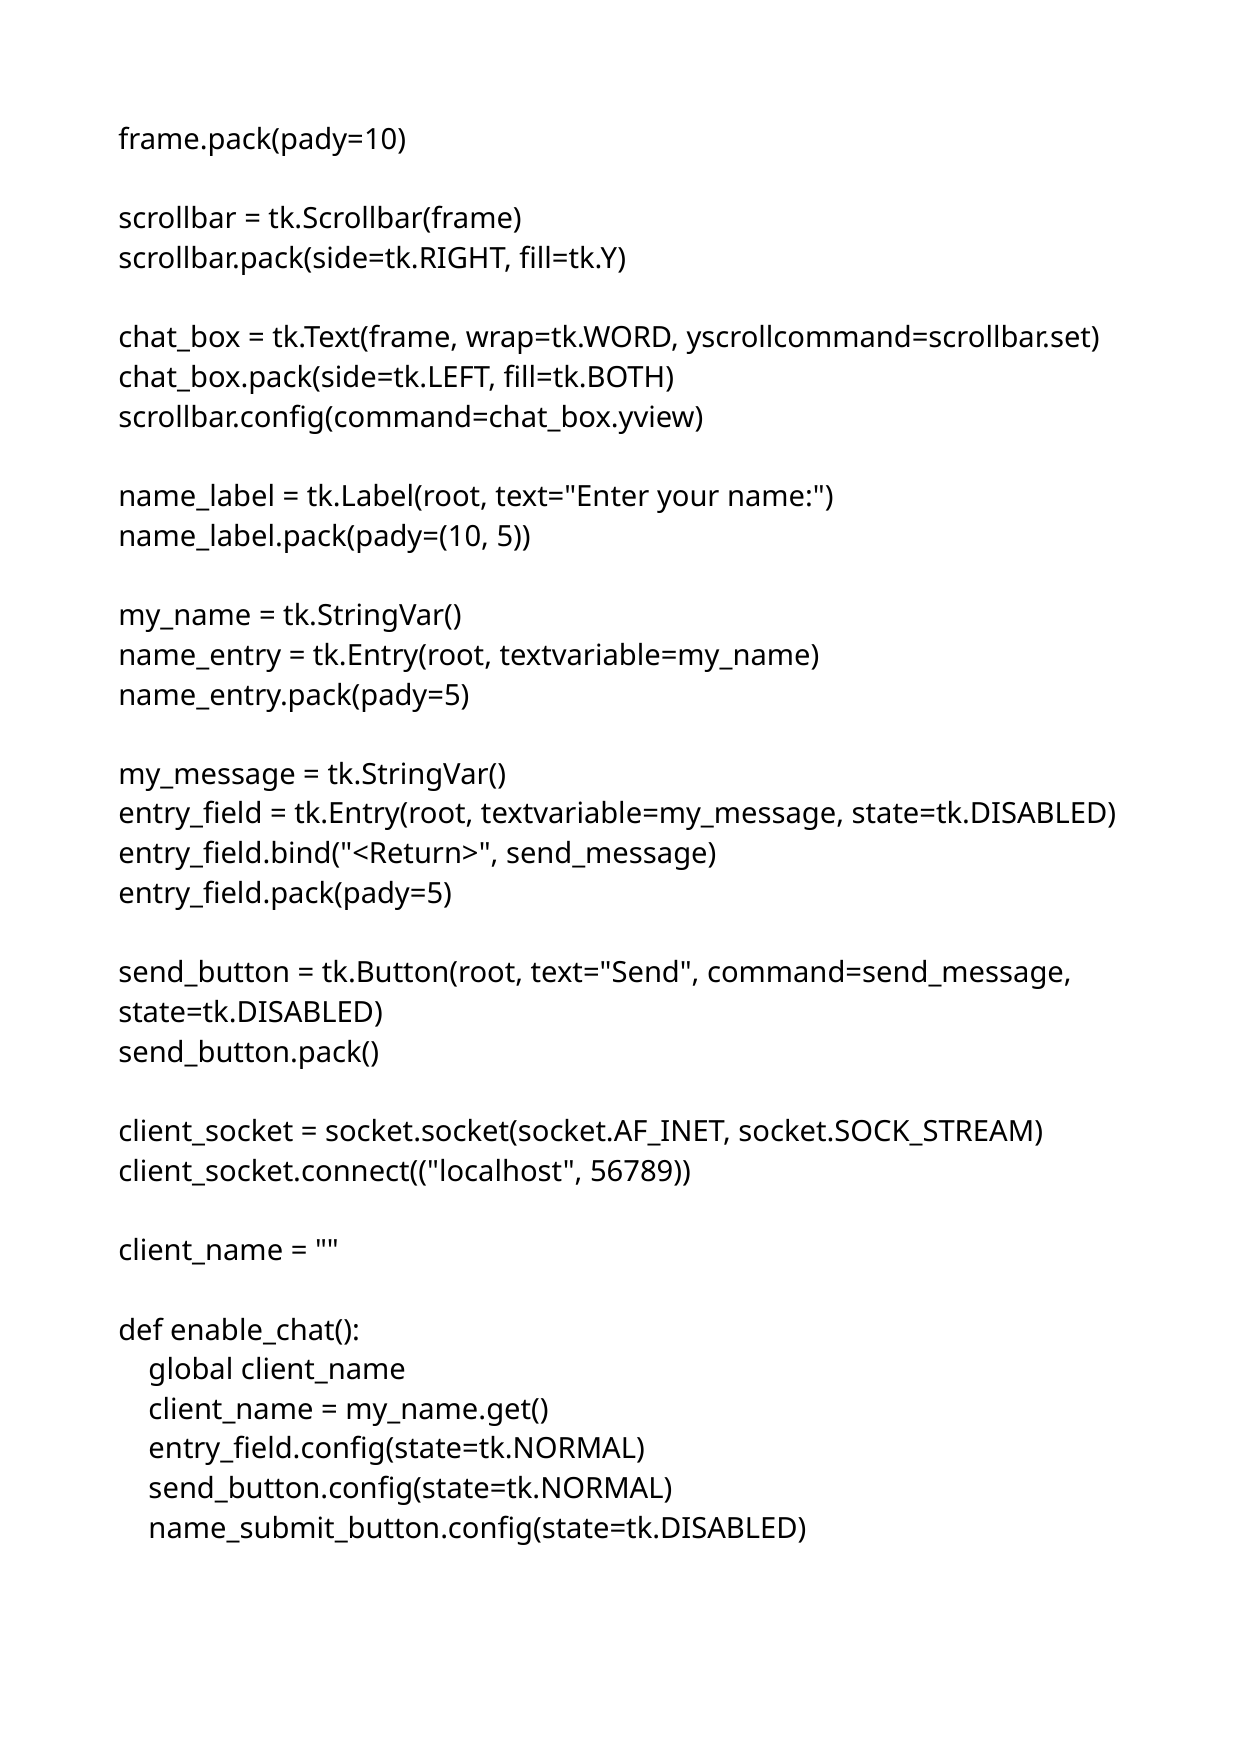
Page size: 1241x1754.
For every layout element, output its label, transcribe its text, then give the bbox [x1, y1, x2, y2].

text name_entry.pack(pady=5) [118, 674, 1122, 713]
text client_name = "" [118, 1229, 1122, 1269]
text frame.pack(pady=10) [118, 118, 1122, 158]
text name_label.pack(pady=(10, 5)) [118, 515, 1122, 555]
text name_entry = tk.Entry(root, textvariable=my_name) [118, 634, 1122, 674]
text send_button.pack() [118, 1031, 1122, 1071]
text entry_field.config(state=tk.NORMAL) [118, 1428, 1122, 1467]
text client_name = my_name.get() [118, 1388, 1122, 1428]
text client_socket.connect(("localhost", 56789)) [118, 1150, 1122, 1190]
text def enable_chat(): [118, 1309, 1122, 1348]
text scrollbar = tk.Scrollbar(frame) [118, 197, 1122, 237]
text scrollbar.pack(side=tk.RIGHT, fill=tk.Y) [118, 237, 1122, 277]
text chat_box = tk.Text(frame, wrap=tk.WORD, yscrollcommand=scrollbar.set) [118, 317, 1122, 356]
text send_button.config(state=tk.NORMAL) [118, 1467, 1122, 1507]
text entry_field = tk.Entry(root, textvariable=my_message, state=tk.DISABLED) [118, 793, 1122, 832]
text my_name = tk.StringVar() [118, 594, 1122, 634]
text scrollbar.config(command=chat_box.yview) [118, 396, 1122, 436]
text client_socket = socket.socket(socket.AF_INET, socket.SOCK_STREAM) [118, 1110, 1122, 1150]
text my_message = tk.StringVar() [118, 753, 1122, 793]
text chat_box.pack(side=tk.LEFT, fill=tk.BOTH) [118, 356, 1122, 396]
text name_label = tk.Label(root, text="Enter your name:") [118, 475, 1122, 515]
text global client_name [118, 1348, 1122, 1388]
text send_button = tk.Button(root, text="Send", command=send_message, state=tk.DISABLED) [118, 952, 1122, 1031]
text entry_field.bind("<Return>", send_message) [118, 832, 1122, 872]
text name_submit_button.config(state=tk.DISABLED) [118, 1507, 1122, 1547]
text entry_field.pack(pady=5) [118, 872, 1122, 912]
